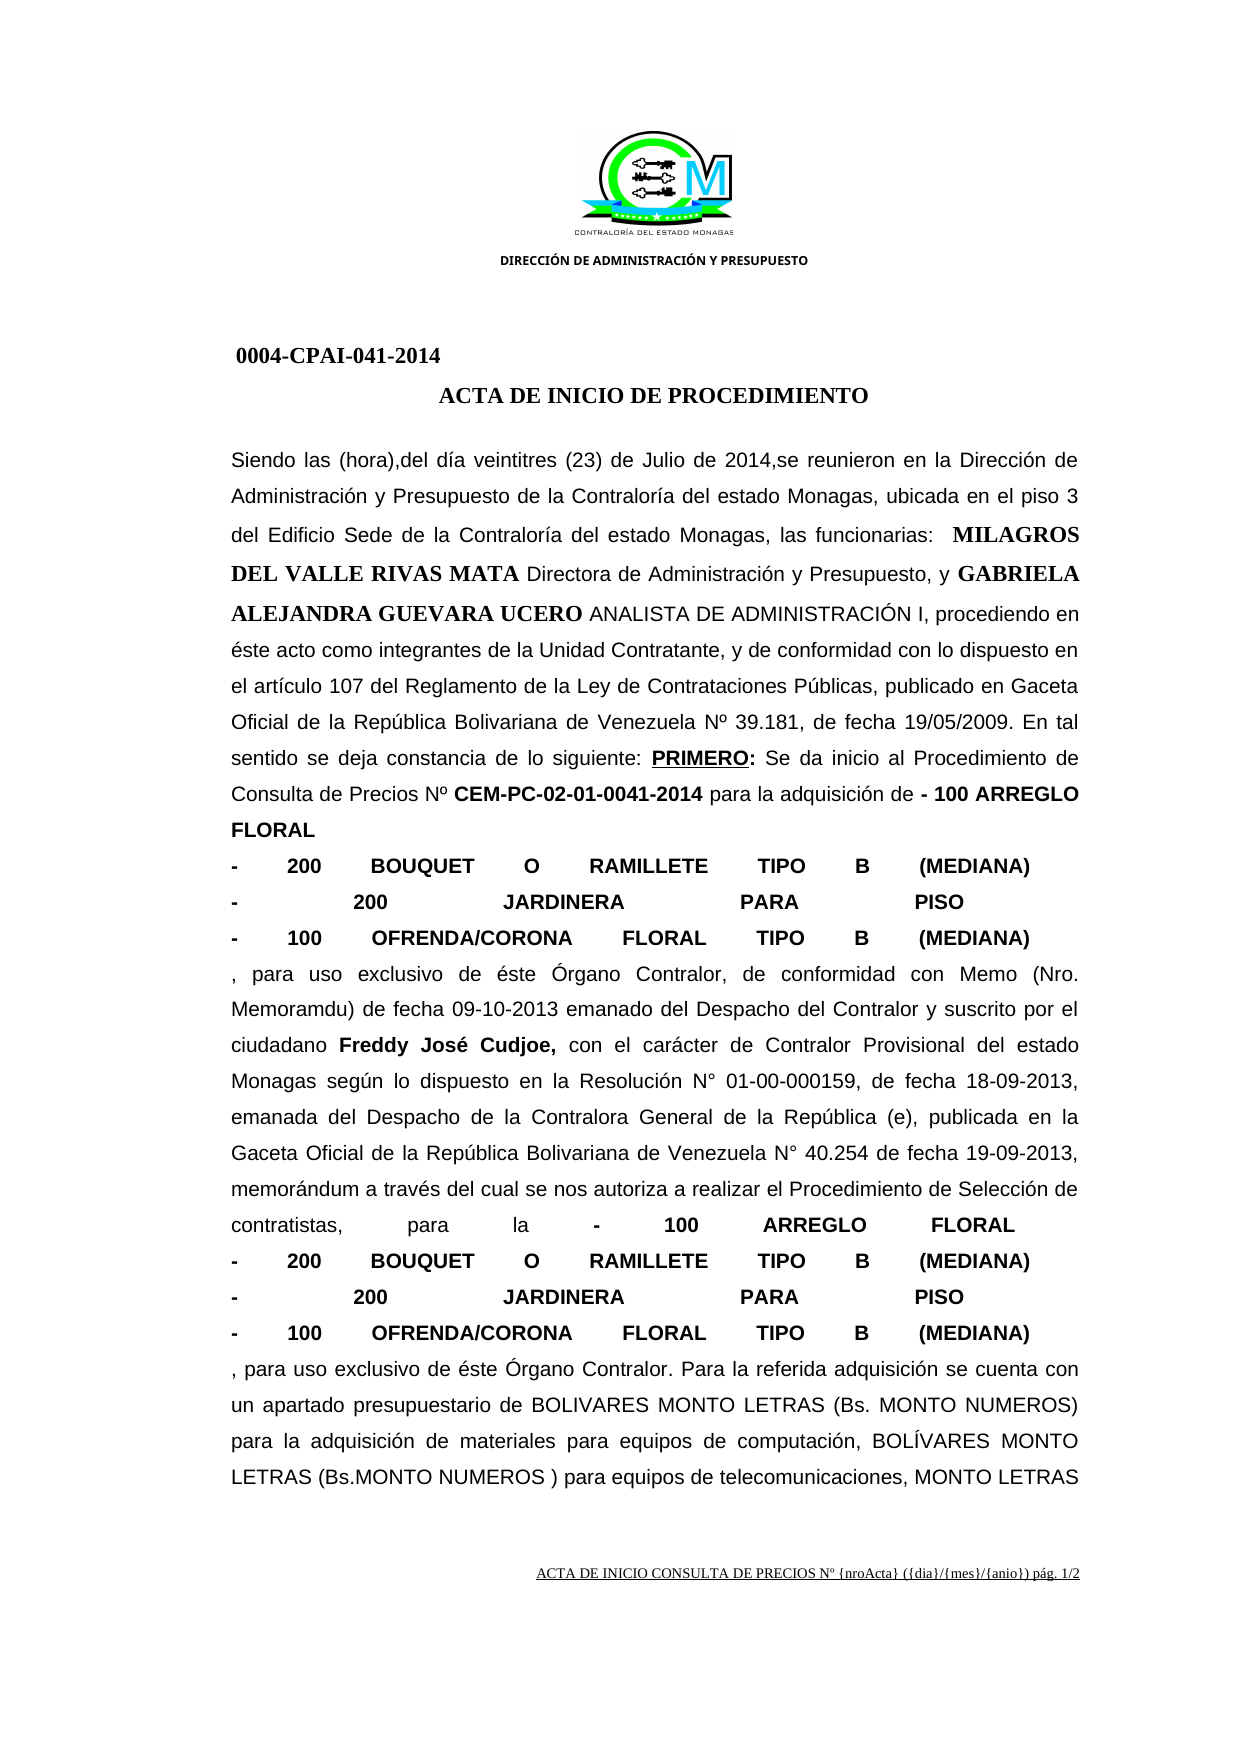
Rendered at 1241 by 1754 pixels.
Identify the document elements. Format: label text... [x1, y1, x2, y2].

text Siendo las (hora),del día veintitres (23) de Julio de 2014,se reunieron en la Dirección de Administración y Presupuesto de la Contraloría del estado Monagas, ubicada en el piso 3 del Edificio Sede de la Contraloría del estado Monagas, las funcionarias: MILAGROS DEL VALLE RIVAS MATA Directora de Administración y Presupuesto, y GABRIELA ALEJANDRA GUEVARA UCERO ANALISTA DE ADMINISTRACIÓN I, procediendo en éste acto como integrantes de la Unidad Contratante, y de conformidad con lo dispuesto en el artículo 107 del Reglamento de la Ley de Contrataciones Públicas, publicado en Gaceta Oficial de la República Bolivariana de Venezuela Nº 39.181, de fecha 19/05/2009. En tal sentido se deja constancia de lo siguiente: PRIMERO: Se da inicio al Procedimiento de Consulta de Precios Nº CEM-PC-02-01-0041-2014 para la adquisición de - 100 ARREGLO FLORAL - 200 BOUQUET O RAMILLETE TIPO B (MEDIANA) - 200 JARDINERA PARA PISO - 100 OFRENDA/CORONA FLORAL TIPO B (MEDIANA) , para uso exclusivo de éste Órgano Contralor, de conformidad con Memo (Nro. Memoramdu) de fecha 09-10-2013 emanado del Despacho del Contralor y suscrito por el ciudadano Freddy José Cudjoe, con el carácter de Contralor Provisional del estado Monagas según lo dispuesto en la Resolución N° 01-00-000159, de fecha 18-09-2013, emanada del Despacho de la Contralora General de la República (e), publicada en la Gaceta Oficial de la República Bolivariana de Venezuela N° 40.254 de fecha 19-09-2013, memorándum a través del cual se nos autoriza a realizar el Procedimiento de Selección de contratistas, para la - 100 ARREGLO FLORAL - 200 BOUQUET O RAMILLETE TIPO B (MEDIANA) - 200 JARDINERA PARA PISO - 100 OFRENDA/CORONA FLORAL TIPO B (MEDIANA) , para uso exclusivo de éste Órgano Contralor. Para la referida adquisición se cuenta con un apartado presupuestario de BOLIVARES MONTO LETRAS (Bs. MONTO NUMEROS) para la adquisición de materiales para equipos de computación, BOLÍVARES MONTO LETRAS (Bs.MONTO NUMEROS ) para equipos de telecomunicaciones, MONTO LETRAS [231, 448, 1080, 1488]
text ACTA DE INICIO DE PROCEDIMIENTO [228, 382, 1080, 408]
picture [574, 131, 733, 235]
text 0004-CPAI-041-2014 [230, 342, 1080, 369]
